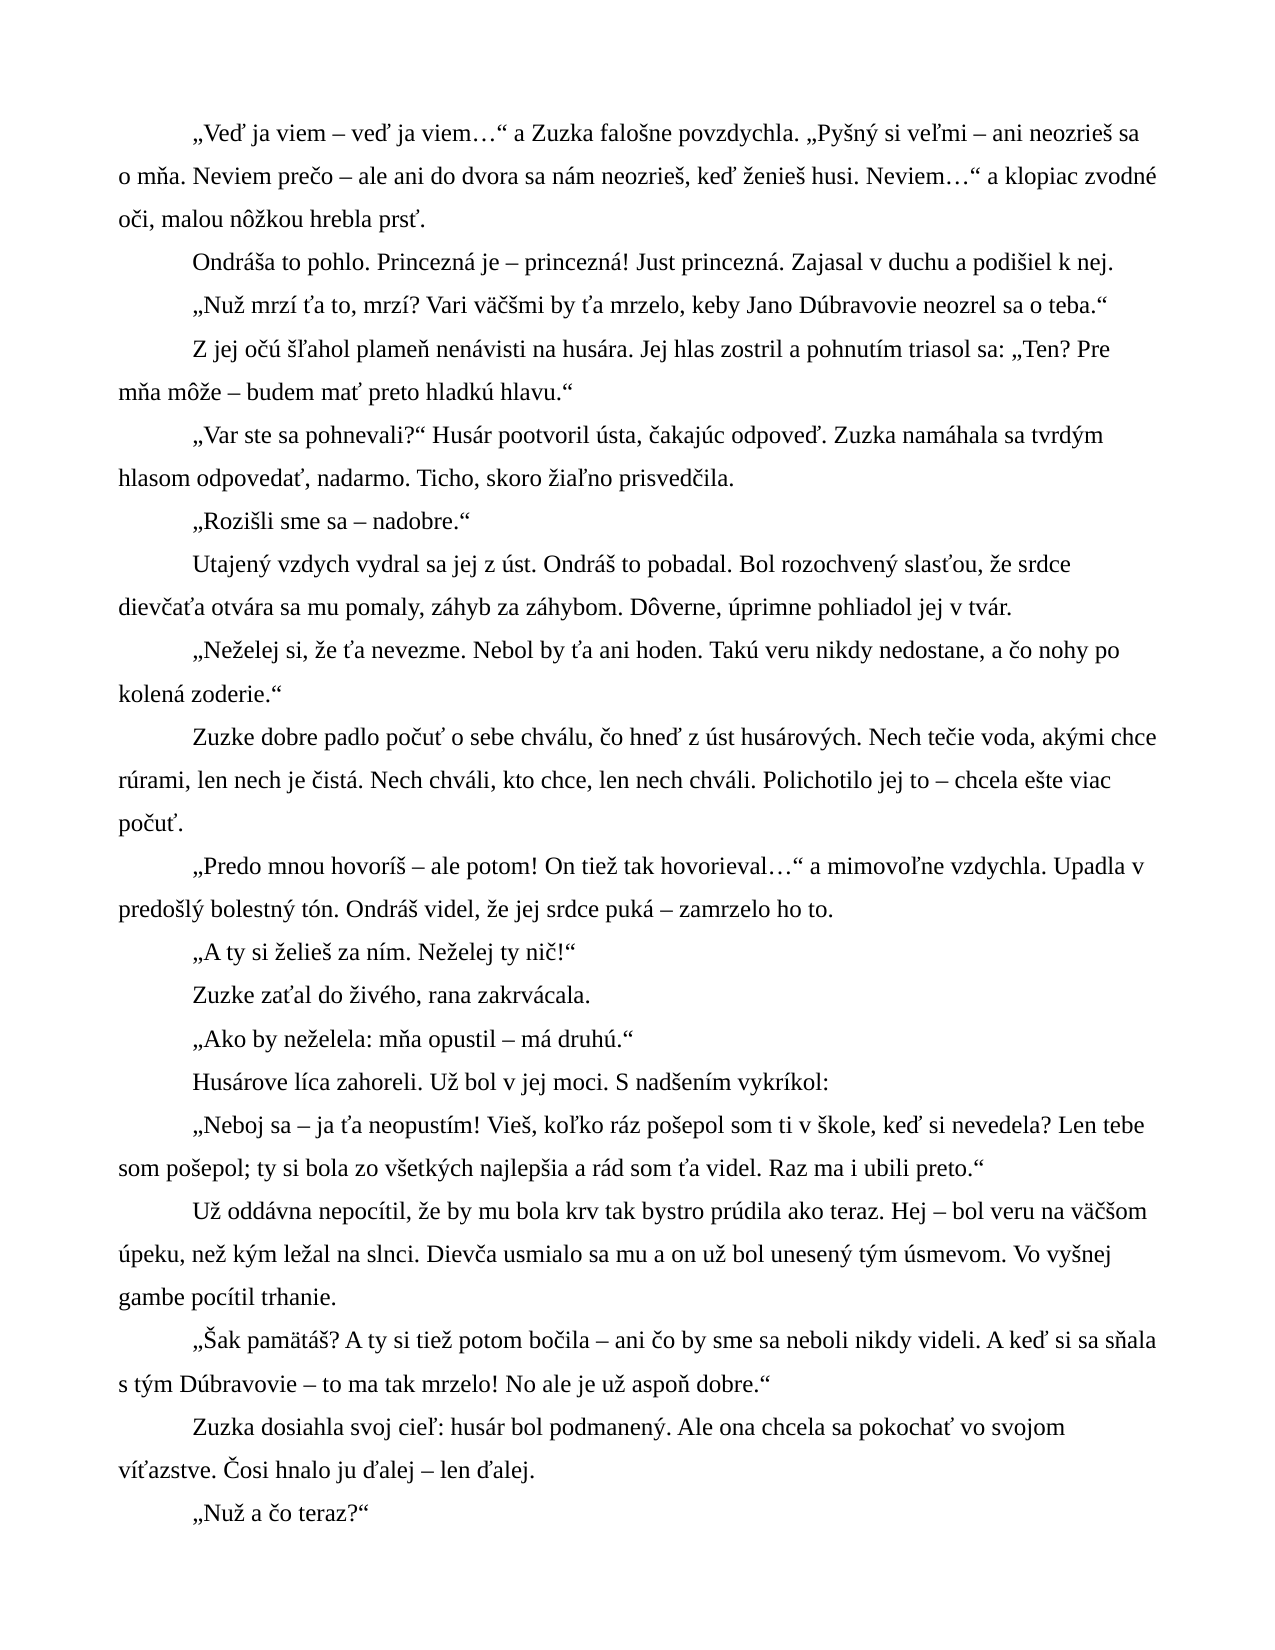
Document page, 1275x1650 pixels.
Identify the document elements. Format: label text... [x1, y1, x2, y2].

text Zuzke dobre padlo počuť o sebe chválu, čo hneď z úst husárových. Nech tečie voda, akými chce rúrami, len nech je čistá. Nech chváli, kto chce, len nech chváli. Polichotilo jej to – chcela ešte viac počuť. [118, 722, 1157, 837]
text „Veď ja viem – veď ja viem…“ a Zuzka falošne povzdychla. „Pyšný si veľmi – ani neozrieš sa o mňa. Neviem prečo – ale ani do dvora sa nám neozrieš, keď ženieš husi. Neviem…“ a klopiac zvodné oči, malou nôžkou hrebla prsť. [118, 118, 1157, 233]
text Už oddávna nepocítil, že by mu bola krv tak bystro prúdila ako teraz. Hej – bol veru na väčšom úpeku, než kým ležal na slnci. Dievča usmialo sa mu a on už bol unesený tým úsmevom. Vo vyšnej gambe pocítil trhanie. [118, 1196, 1157, 1311]
text „Var ste sa pohnevali?“ Husár pootvoril ústa, čakajúc odpoveď. Zuzka namáhala sa tvrdým hlasom odpovedať, nadarmo. Ticho, skoro žiaľno prisvedčila. [118, 420, 1157, 492]
text Z jej očú šľahol plameň nenávisti na husára. Jej hlas zostril a pohnutím triasol sa: „Ten? Pre mňa môže – budem mať preto hladkú hlavu.“ [118, 334, 1157, 406]
text Utajený vzdych vydral sa jej z úst. Ondráš to pobadal. Bol rozochvený slasťou, že srdce dievčaťa otvára sa mu pomaly, záhyb za záhybom. Dôverne, úprimne pohliadol jej v tvár. [118, 549, 1157, 621]
text „Rozišli sme sa – nadobre.“ [118, 506, 1157, 535]
text „Neboj sa – ja ťa neopustím! Vieš, koľko ráz pošepol som ti v škole, keď si nevedela? Len tebe som pošepol; ty si bola zo všetkých najlepšia a rád som ťa videl. Raz ma i ubili preto.“ [118, 1110, 1157, 1182]
text Zuzka dosiahla svoj cieľ: husár bol podmanený. Ale ona chcela sa pokochať vo svojom víťazstve. Čosi hnalo ju ďalej – len ďalej. [118, 1412, 1157, 1484]
text Husárove líca zahoreli. Už bol v jej moci. S nadšením vykríkol: [118, 1067, 1157, 1096]
text „A ty si želieš za ním. Neželej ty nič!“ [118, 937, 1157, 966]
text „Šak pamätáš? A ty si tiež potom bočila – ani čo by sme sa neboli nikdy videli. A keď si sa sňala s tým Dúbravovie – to ma tak mrzelo! No ale je už aspoň dobre.“ [118, 1326, 1157, 1397]
text „Ako by neželela: mňa opustil – má druhú.“ [118, 1024, 1157, 1052]
text „Nuž a čo teraz?“ [118, 1498, 1157, 1527]
text „Nuž mrzí ťa to, mrzí? Vari väčšmi by ťa mrzelo, keby Jano Dúbravovie neozrel sa o teba.“ [118, 291, 1157, 319]
text „Neželej si, že ťa nevezme. Nebol by ťa ani hoden. Takú veru nikdy nedostane, a čo nohy po kolená zoderie.“ [118, 636, 1157, 707]
text Zuzke zaťal do živého, rana zakrvácala. [118, 981, 1157, 1009]
text Ondráša to pohlo. Princezná je – princezná! Just princezná. Zajasal v duchu a podišiel k nej. [118, 247, 1157, 276]
text „Predo mnou hovoríš – ale potom! On tiež tak hovorieval…“ a mimovoľne vzdychla. Upadla v predošlý bolestný tón. Ondráš videl, že jej srdce puká – zamrzelo ho to. [118, 851, 1157, 923]
